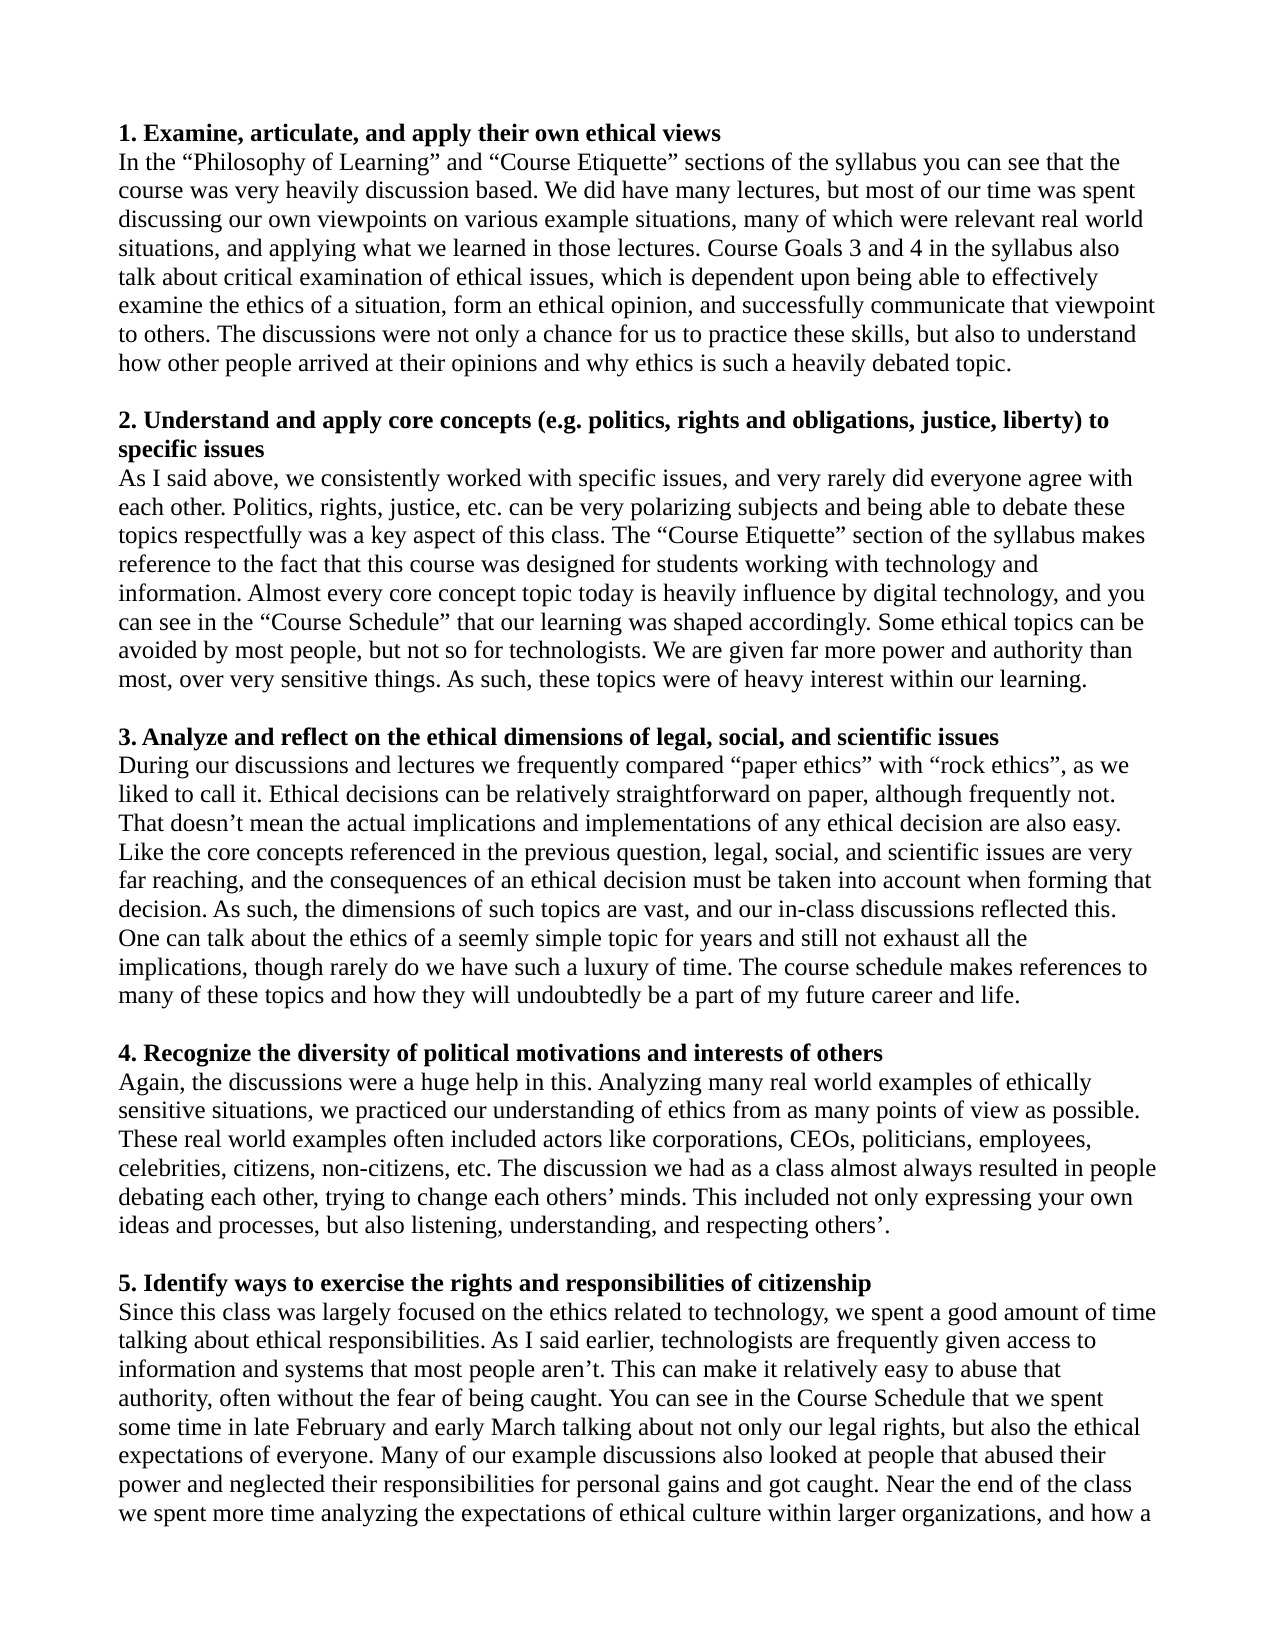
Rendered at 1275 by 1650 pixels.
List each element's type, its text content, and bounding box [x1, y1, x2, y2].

text 5. Identify ways to exercise the rights and responsibilities of citizenship [118, 1268, 1157, 1297]
text During our discussions and lectures we frequently compared “paper ethics” with “rock ethics”, as we liked to call it. Ethical decisions can be relatively straightforward on paper, although frequently not. That doesn’t mean the actual implications and implementations of any ethical decision are also easy. Like the core concepts referenced in the previous question, legal, social, and scientific issues are very far reaching, and the consequences of an ethical decision must be taken into account when forming that decision. As such, the dimensions of such topics are vast, and our in-class discussions reflected this. One can talk about the ethics of a seemly simple topic for years and still not exhaust all the implications, though rarely do we have such a luxury of time. The course schedule makes references to many of these topics and how they will undoubtedly be a part of my future career and life. [118, 751, 1157, 1009]
text 1. Examine, articulate, and apply their own ethical views [118, 118, 1157, 147]
text In the “Philosophy of Learning” and “Course Etiquette” sections of the syllabus you can see that the course was very heavily discussion based. We did have many lectures, but most of our time was spent discussing our own viewpoints on various example situations, many of which were relevant real world situations, and applying what we learned in those lectures. Course Goals 3 and 4 in the syllabus also talk about critical examination of ethical issues, which is dependent upon being able to effectively examine the ethics of a situation, form an ethical opinion, and successfully communicate that viewpoint to others. The discussions were not only a chance for us to practice these skills, but also to understand how other people arrived at their opinions and why ethics is such a heavily debated topic. [118, 147, 1157, 377]
text 3. Analyze and reflect on the ethical dimensions of legal, social, and scientific issues [118, 722, 1157, 751]
text As I said above, we consistently worked with specific issues, and very rarely did everyone agree with each other. Politics, rights, justice, etc. can be very polarizing subjects and being able to debate these topics respectfully was a key aspect of this class. The “Course Etiquette” section of the syllabus makes reference to the fact that this course was designed for students working with technology and information. Almost every core concept topic today is heavily influence by digital technology, and you can see in the “Course Schedule” that our learning was shaped accordingly. Some ethical topics can be avoided by most people, but not so for technologists. We are given far more power and authority than most, over very sensitive things. As such, these topics were of heavy interest within our learning. [118, 463, 1157, 693]
text 4. Recognize the diversity of political motivations and interests of others [118, 1038, 1157, 1067]
text Again, the discussions were a huge help in this. Analyzing many real world examples of ethically sensitive situations, we practiced our understanding of ethics from as many points of view as possible. These real world examples often included actors like corporations, CEOs, politicians, employees, celebrities, citizens, non-citizens, etc. The discussion we had as a class almost always resulted in people debating each other, trying to change each others’ minds. This included not only expressing your own ideas and processes, but also listening, understanding, and respecting others’. [118, 1067, 1157, 1239]
text 2. Understand and apply core concepts (e.g. politics, rights and obligations, justice, liberty) to specific issues [118, 406, 1157, 463]
text Since this class was largely focused on the ethics related to technology, we spent a good amount of time talking about ethical responsibilities. As I said earlier, technologists are frequently given access to information and systems that most people aren’t. This can make it relatively easy to abuse that authority, often without the fear of being caught. You can see in the Course Schedule that we spent some time in late February and early March talking about not only our legal rights, but also the ethical expectations of everyone. Many of our example discussions also looked at people that abused their power and neglected their responsibilities for personal gains and got caught. Near the end of the class we spent more time analyzing the expectations of ethical culture within larger organizations, and how a [118, 1297, 1157, 1527]
